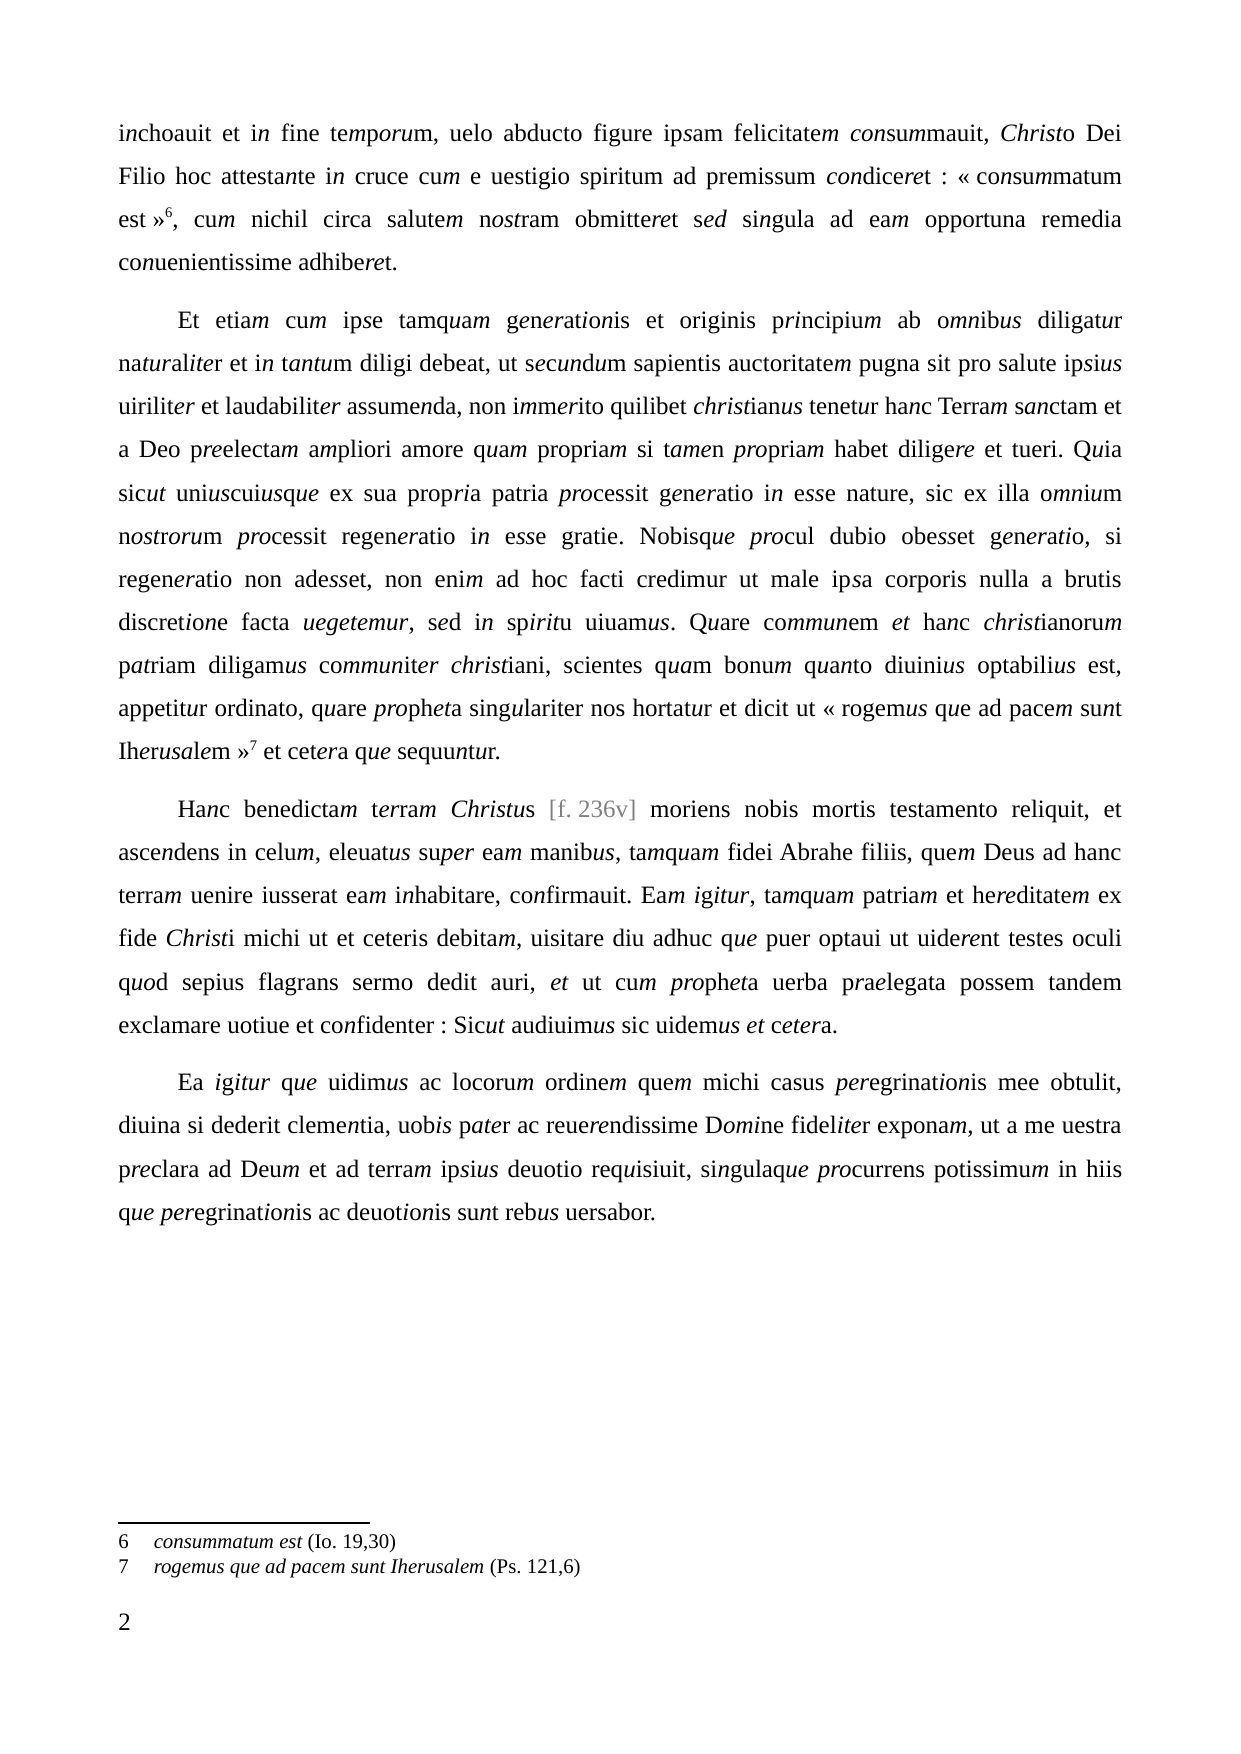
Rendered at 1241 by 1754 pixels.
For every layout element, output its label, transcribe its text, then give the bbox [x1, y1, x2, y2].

text rogemus que ad pacem sunt Iherusalem (Ps. 121,6) [118, 1553, 1122, 1578]
text consummatum est (Io. 19,30) [118, 1529, 1122, 1553]
subtitle inchoauit et in fine temporum, uelo abducto figure ipsam felicitatem consummauit, Christo Dei Filio hoc attestante in cruce cum e uestigio spiritum ad premissum condiceret : « consummatum est », cum nichil circa salutem nostram obmitteret sed singula ad eam opportuna remedia conuenientissime adhiberet. [118, 118, 1122, 276]
subtitle Ea igitur que uidimus ac locorum ordinem quem michi casus peregrinationis mee obtulit, diuina si dederit clementia, uobis pater ac reuerendissime Domine fideliter exponam, ut a me uestra preclara ad Deum et ad terram ipsius deuotio requisiuit, singulaque procurrens potissimum in hiis que peregrinationis ac deuotionis sunt rebus uersabor. [118, 1067, 1122, 1226]
subtitle Et etiam cum ipse tamquam generationis et originis principium ab omnibus diligatur naturaliter et in tantum diligi debeat, ut secundum sapientis auctoritatem pugna sit pro salute ipsius uiriliter et laudabiliter assumenda, non immerito quilibet christianus tenetur hanc Terram sanctam et a Deo preelectam ampliori amore quam propriam si tamen propriam habet diligere et tueri. Quia sicut uniuscuiusque ex sua propria patria processit generatio in esse nature, sic ex illa omnium nostrorum processit regeneratio in esse gratie. Nobisque procul dubio obesset generatio, si regeneratio non adesset, non enim ad hoc facti credimur ut male ipsa corporis nulla a brutis discretione facta uegetemur, sed in spiritu uiuamus. Quare communem et hanc christianorum patriam diligamus communiter christiani, scientes quam bonum quanto diuinius optabilius est, appetitur ordinato, quare propheta singulariter nos hortatur et dicit ut « rogemus que ad pacem sunt Iherusalem » et cetera que sequuntur. [118, 305, 1122, 765]
subtitle Hanc benedictam terram Christus [f. 236v] moriens nobis mortis testamento reliquit, et ascendens in celum, eleuatus super eam manibus, tamquam fidei Abrahe filiis, quem Deus ad hanc terram uenire iusserat eam inhabitare, confirmauit. Eam igitur, tamquam patriam et hereditatem ex fide Christi michi ut et ceteris debitam, uisitare diu adhuc que puer optaui ut uiderent testes oculi quod sepius flagrans sermo dedit auri, et ut cum propheta uerba praelegata possem tandem exclamare uotiue et confidenter : Sicut audiuimus sic uidemus et cetera. [118, 794, 1122, 1038]
